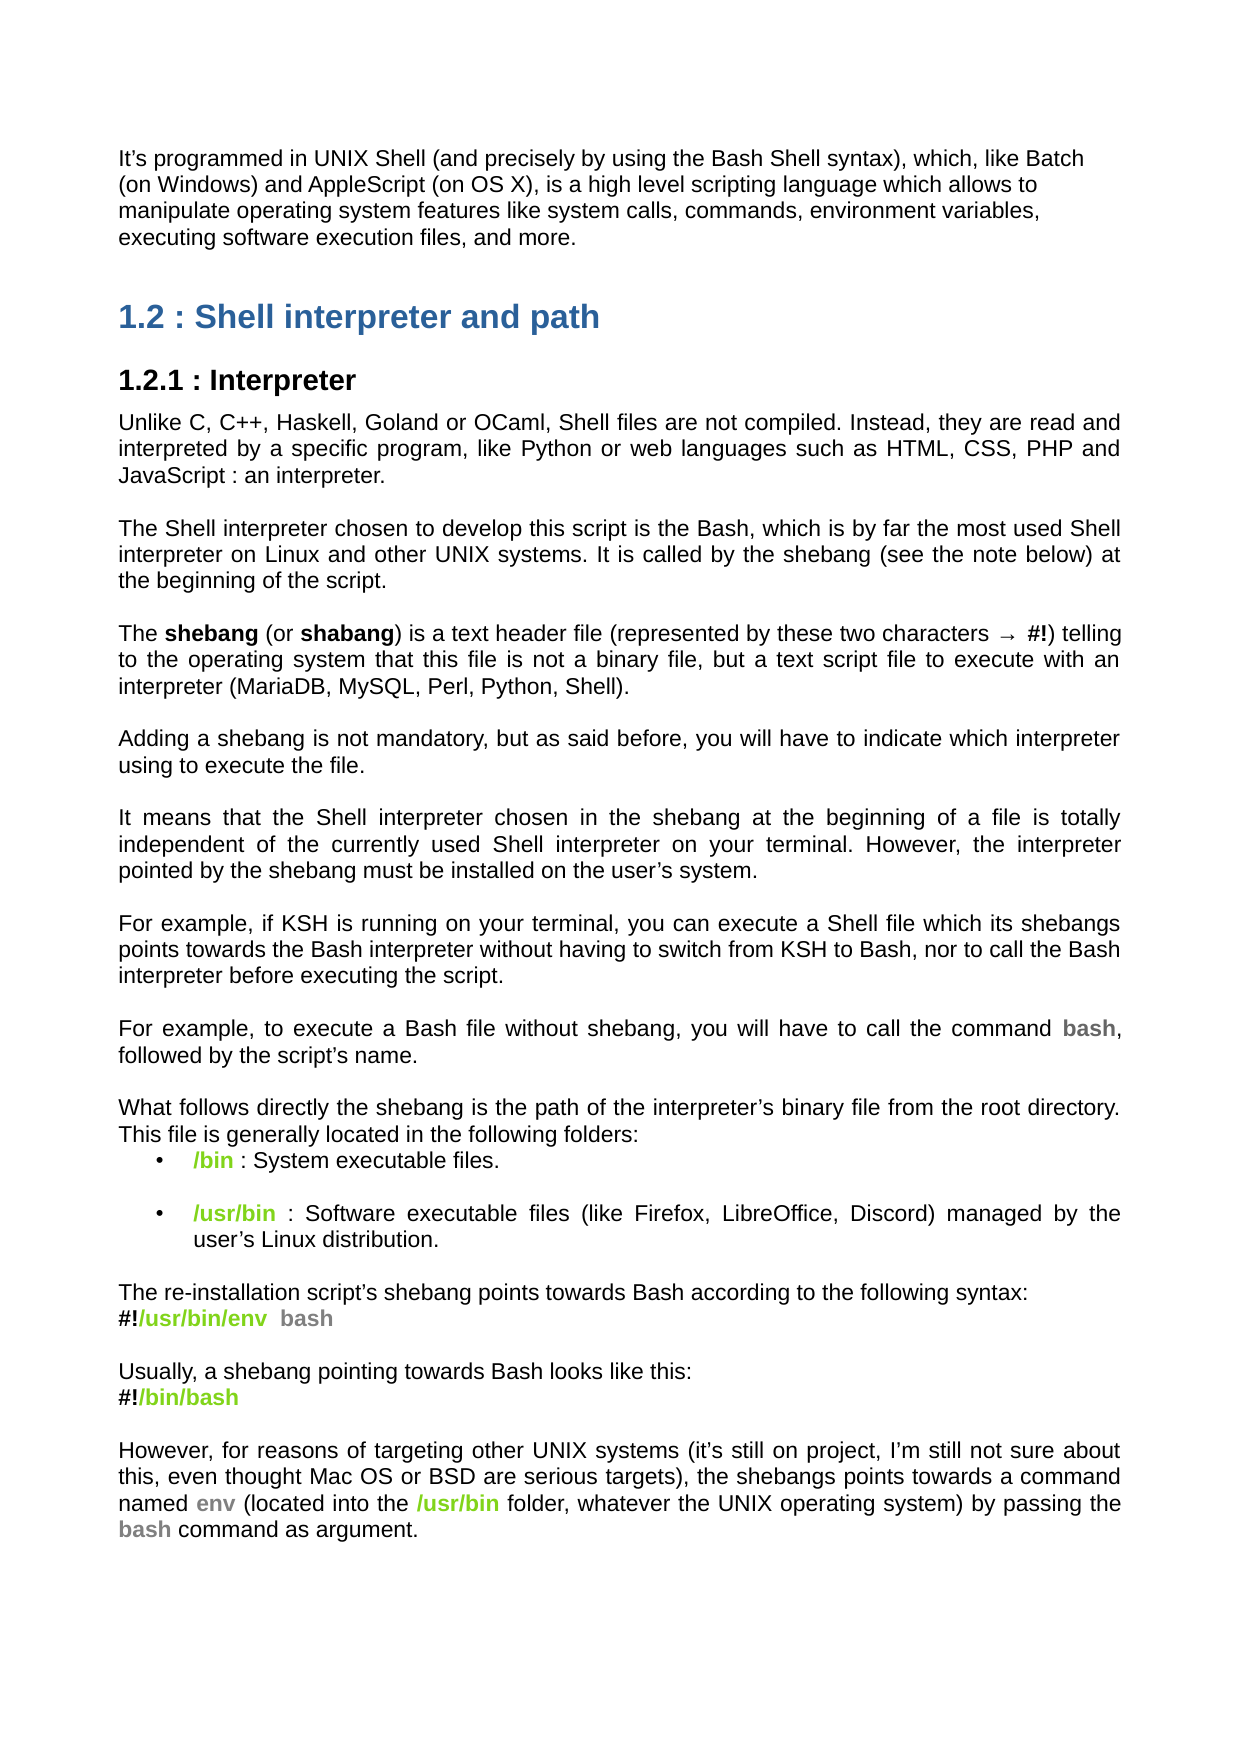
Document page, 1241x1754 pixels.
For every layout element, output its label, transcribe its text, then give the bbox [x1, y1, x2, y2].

text #!/usr/bin/env bash [118, 1305, 1122, 1331]
text What follows directly the shebang is the path of the interpreter’s binary file from the root directory. This file is generally located in the following folders: [118, 1094, 1122, 1147]
subtitle 1.2 : Shell interpreter and path [118, 297, 1122, 336]
text Usually, a shebang pointing towards Bash looks like this: [118, 1358, 1122, 1384]
text The re-installation script’s shebang points towards Bash according to the following syntax: [118, 1279, 1122, 1305]
text However, for reasons of targeting other UNIX systems (it’s still on project, I’m still not sure about this, even thought Mac OS or BSD are serious targets), the shebangs points towards a command named env (located into the /usr/bin folder, whatever the UNIX operating system) by passing the bash command as argument. [118, 1437, 1122, 1542]
text #!/bin/bash [118, 1384, 1122, 1411]
subtitle 1.2.1 : Interpreter [118, 363, 1122, 397]
text For example, if KSH is running on your terminal, you can execute a Shell file which its shebangs points towards the Bash interpreter without having to switch from KSH to Bash, nor to call the Bash interpreter before executing the script. [118, 910, 1122, 989]
list /usr/bin : Software executable files (like Firefox, LibreOffice, Discord) managed by the user’s Linux distribution. [156, 1200, 1122, 1252]
text The shebang (or shabang) is a text header file (represented by these two characters → #!) telling to the operating system that this file is not a binary file, but a text script file to execute with an interpreter (MariaDB, MySQL, Perl, Python, Shell). [118, 620, 1122, 699]
text Unlike C, C++, Haskell, Goland or OCaml, Shell files are not compiled. Instead, they are read and interpreted by a specific program, like Python or web languages such as HTML, CSS, PHP and JavaScript : an interpreter. [118, 409, 1122, 488]
text Adding a shebang is not mandatory, but as said before, you will have to indicate which interpreter using to execute the file. [118, 725, 1122, 778]
text For example, to execute a Bash file without shebang, you will have to call the command bash, followed by the script’s name. [118, 1015, 1122, 1068]
text It means that the Shell interpreter chosen in the shebang at the beginning of a file is totally independent of the currently used Shell interpreter on your terminal. However, the interpreter pointed by the shebang must be installed on the user’s system. [118, 804, 1122, 883]
text The Shell interpreter chosen to develop this script is the Bash, which is by far the most used Shell interpreter on Linux and other UNIX systems. It is called by the shebang (see the note below) at the beginning of the script. [118, 514, 1122, 593]
text It’s programmed in UNIX Shell (and precisely by using the Bash Shell syntax), which, like Batch (on Windows) and AppleScript (on OS X), is a high level scripting language which allows to manipulate operating system features like system calls, commands, environment variables, executing software execution files, and more. [118, 144, 1122, 250]
list /bin : System executable files. [156, 1147, 1122, 1173]
